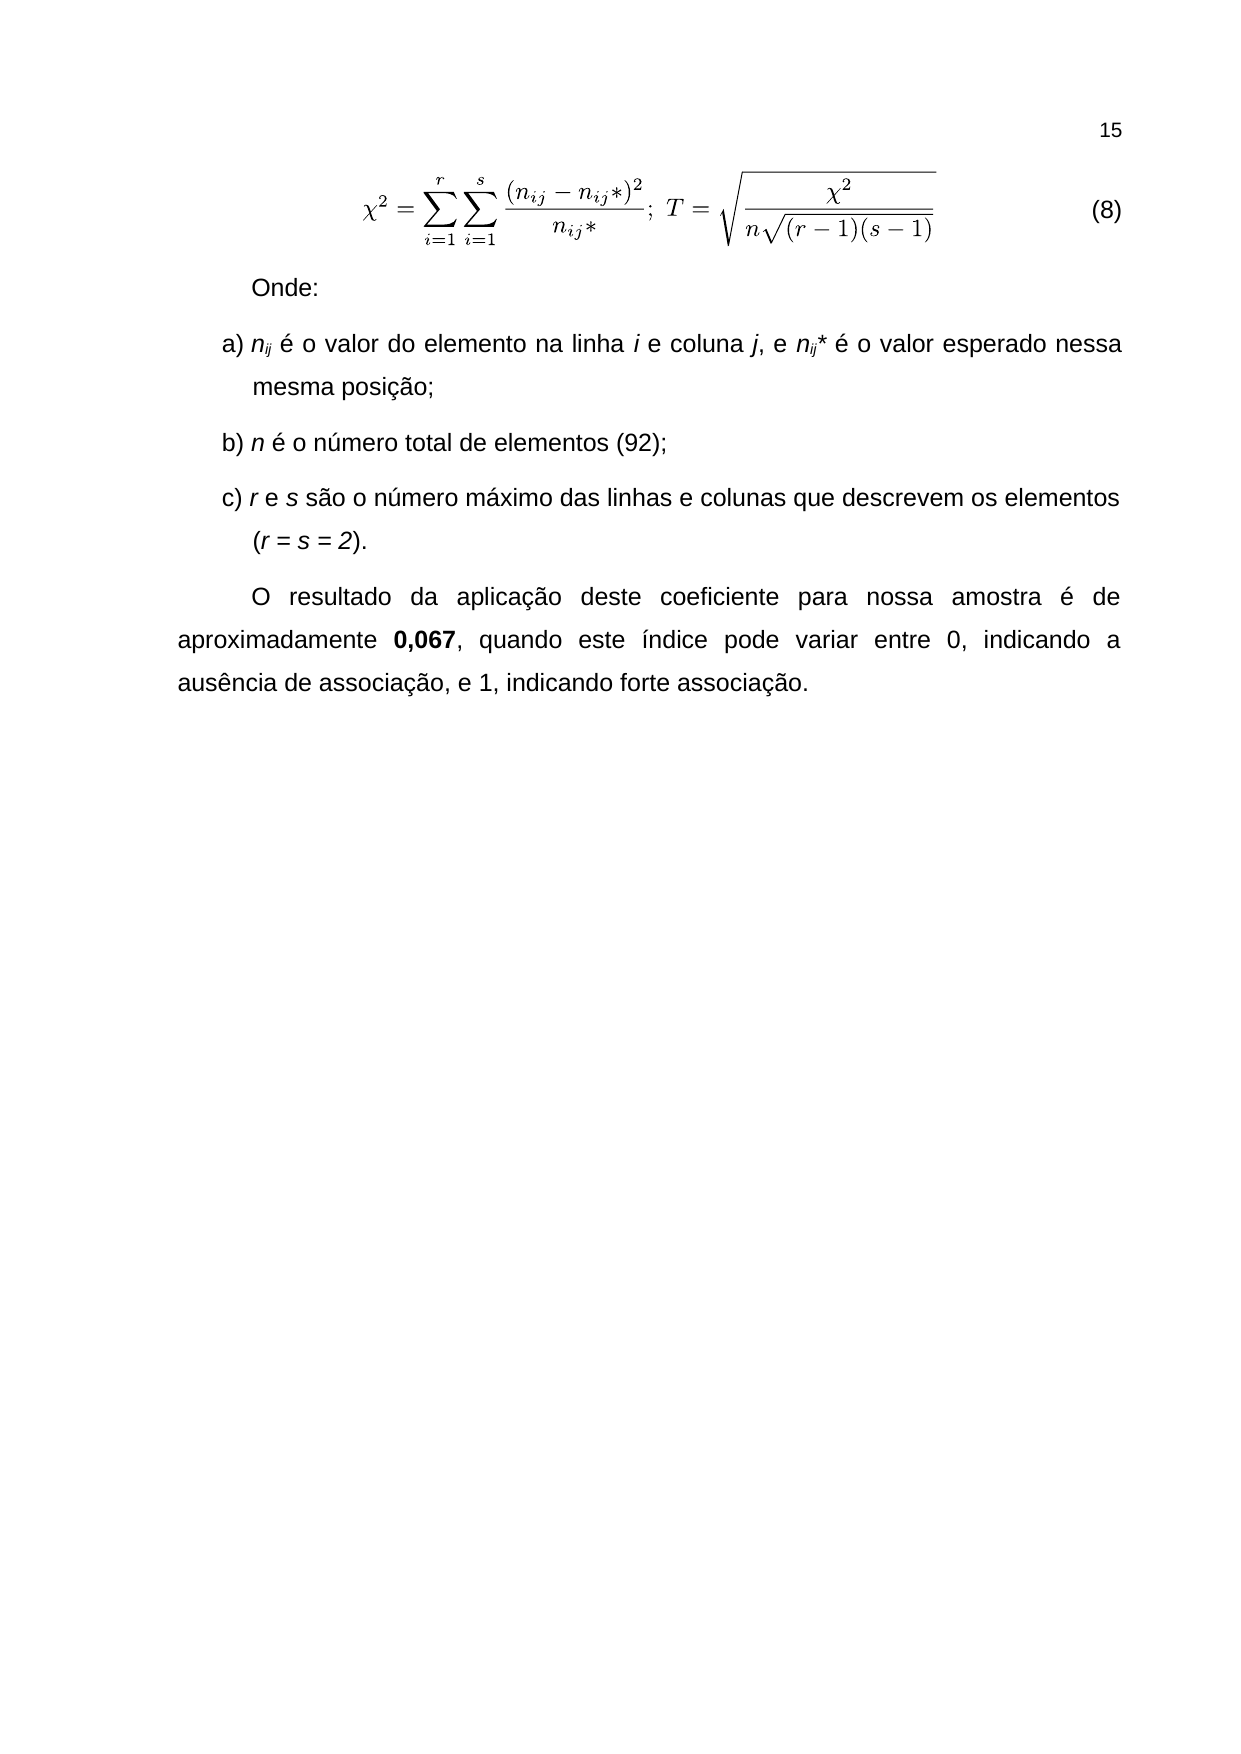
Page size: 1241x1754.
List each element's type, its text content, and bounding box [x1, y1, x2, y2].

list nij é o valor do elemento na linha i e coluna j, e nij* é o valor esperado nessa mesma posição; [215, 329, 1122, 401]
text O resultado da aplicação deste coeficiente para nossa amostra é de aproximadamente 0,067, quando este índice pode variar entre 0, indicando a ausência de associação, e 1, indicando forte associação. [177, 582, 1122, 697]
text [177, 172, 427, 246]
list n é o número total de elementos (92); [215, 428, 1122, 456]
text Onde: [177, 273, 1122, 302]
text (8) [730, 172, 1122, 246]
list r e s são o número máximo das linhas e colunas que descrevem os elementos (r = s = 2). [215, 483, 1122, 555]
